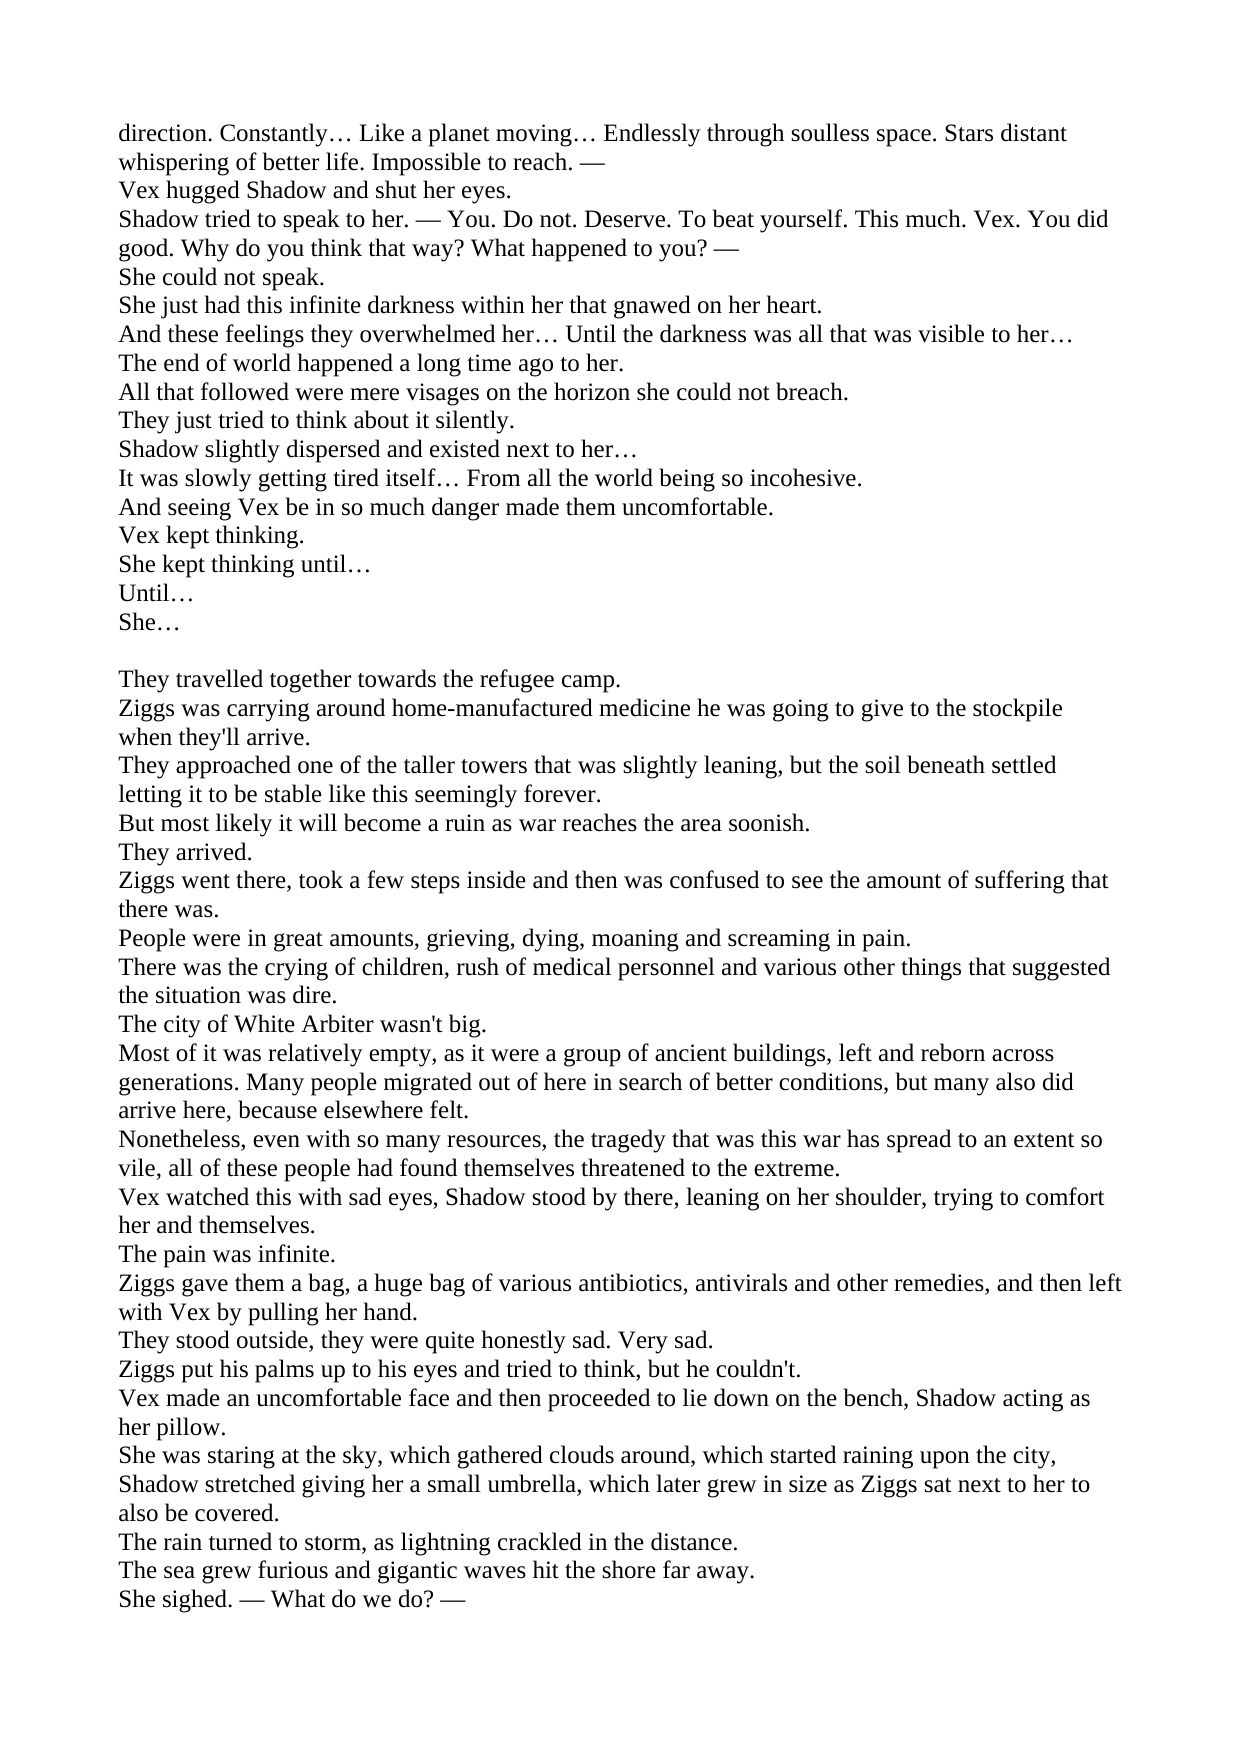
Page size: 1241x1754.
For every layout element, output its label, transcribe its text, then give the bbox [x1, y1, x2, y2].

text The sea grew furious and gigantic waves hit the shore far away. She sighed. — What do we do? — [118, 1556, 1122, 1613]
text Until… [118, 578, 1122, 607]
text They travelled together towards the refugee camp. [118, 664, 1122, 693]
text Shadow slightly dispersed and existed next to her… [118, 434, 1122, 463]
text Ziggs was carrying around home-manufactured medicine he was going to give to the stockpile when they'll arrive. [118, 693, 1122, 751]
text It was slowly getting tired itself… From all the world being so incohesive. [118, 463, 1122, 492]
text And seeing Vex be in so much danger made them uncomfortable. Vex kept thinking. [118, 492, 1122, 549]
text There was the crying of children, rush of medical personnel and various other things that suggested the situation was dire. [118, 952, 1122, 1009]
text She… [118, 607, 1122, 636]
text Ziggs gave them a bag, a huge bag of various antibiotics, antivirals and other remedies, and then left with Vex by pulling her hand. They stood outside, they were quite honestly sad. Very sad. Ziggs put his palms up to his eyes and tried to think, but he couldn't. Vex made an uncomfortable face and then proceeded to lie down on the bench, Shadow acting as her pillow. [118, 1268, 1122, 1441]
text The city of White Arbiter wasn't big. [118, 1009, 1122, 1038]
text She just had this infinite darkness within her that gnawed on her heart. [118, 291, 1122, 319]
text Vex watched this with sad eyes, Shadow stood by there, leaning on her shoulder, trying to comfort her and themselves. The pain was infinite. [118, 1182, 1122, 1268]
text They approached one of the taller towers that was slightly leaning, but the soil beneath settled letting it to be stable like this seemingly forever. [118, 751, 1122, 808]
text Most of it was relatively empty, as it were a group of ancient buildings, left and reborn across generations. Many people migrated out of here in search of better conditions, but many also did arrive here, because elsewhere felt. Nonetheless, even with so many resources, the tragedy that was this war has spread to an extent so vile, all of these people had found themselves threatened to the extreme. [118, 1038, 1122, 1182]
text Ziggs went there, took a few steps inside and then was confused to see the amount of suffering that there was. [118, 866, 1122, 923]
text She was staring at the sky, which gathered clouds around, which started raining upon the city, Shadow stretched giving her a small umbrella, which later grew in size as Ziggs sat next to her to also be covered. [118, 1441, 1122, 1527]
text People were in great amounts, grieving, dying, moaning and screaming in pain. [118, 923, 1122, 952]
text direction. Constantly… Like a planet moving… Endlessly through soulless space. Stars distant whispering of better life. Impossible to reach. — Vex hugged Shadow and shut her eyes. Shadow tried to speak to her. — You. Do not. Deserve. To beat yourself. This much. Vex. You did good. Why do you think that way? What happened to you? — She could not speak. [118, 118, 1122, 291]
text But most likely it will become a ruin as war reaches the area soonish. They arrived. [118, 808, 1122, 866]
text The end of world happened a long time ago to her. [118, 348, 1122, 377]
text All that followed were mere visages on the horizon she could not breach. They just tried to think about it silently. [118, 377, 1122, 434]
text And these feelings they overwhelmed her… Until the darkness was all that was visible to her… [118, 319, 1122, 348]
text She kept thinking until… [118, 549, 1122, 578]
text The rain turned to storm, as lightning crackled in the distance. [118, 1527, 1122, 1556]
